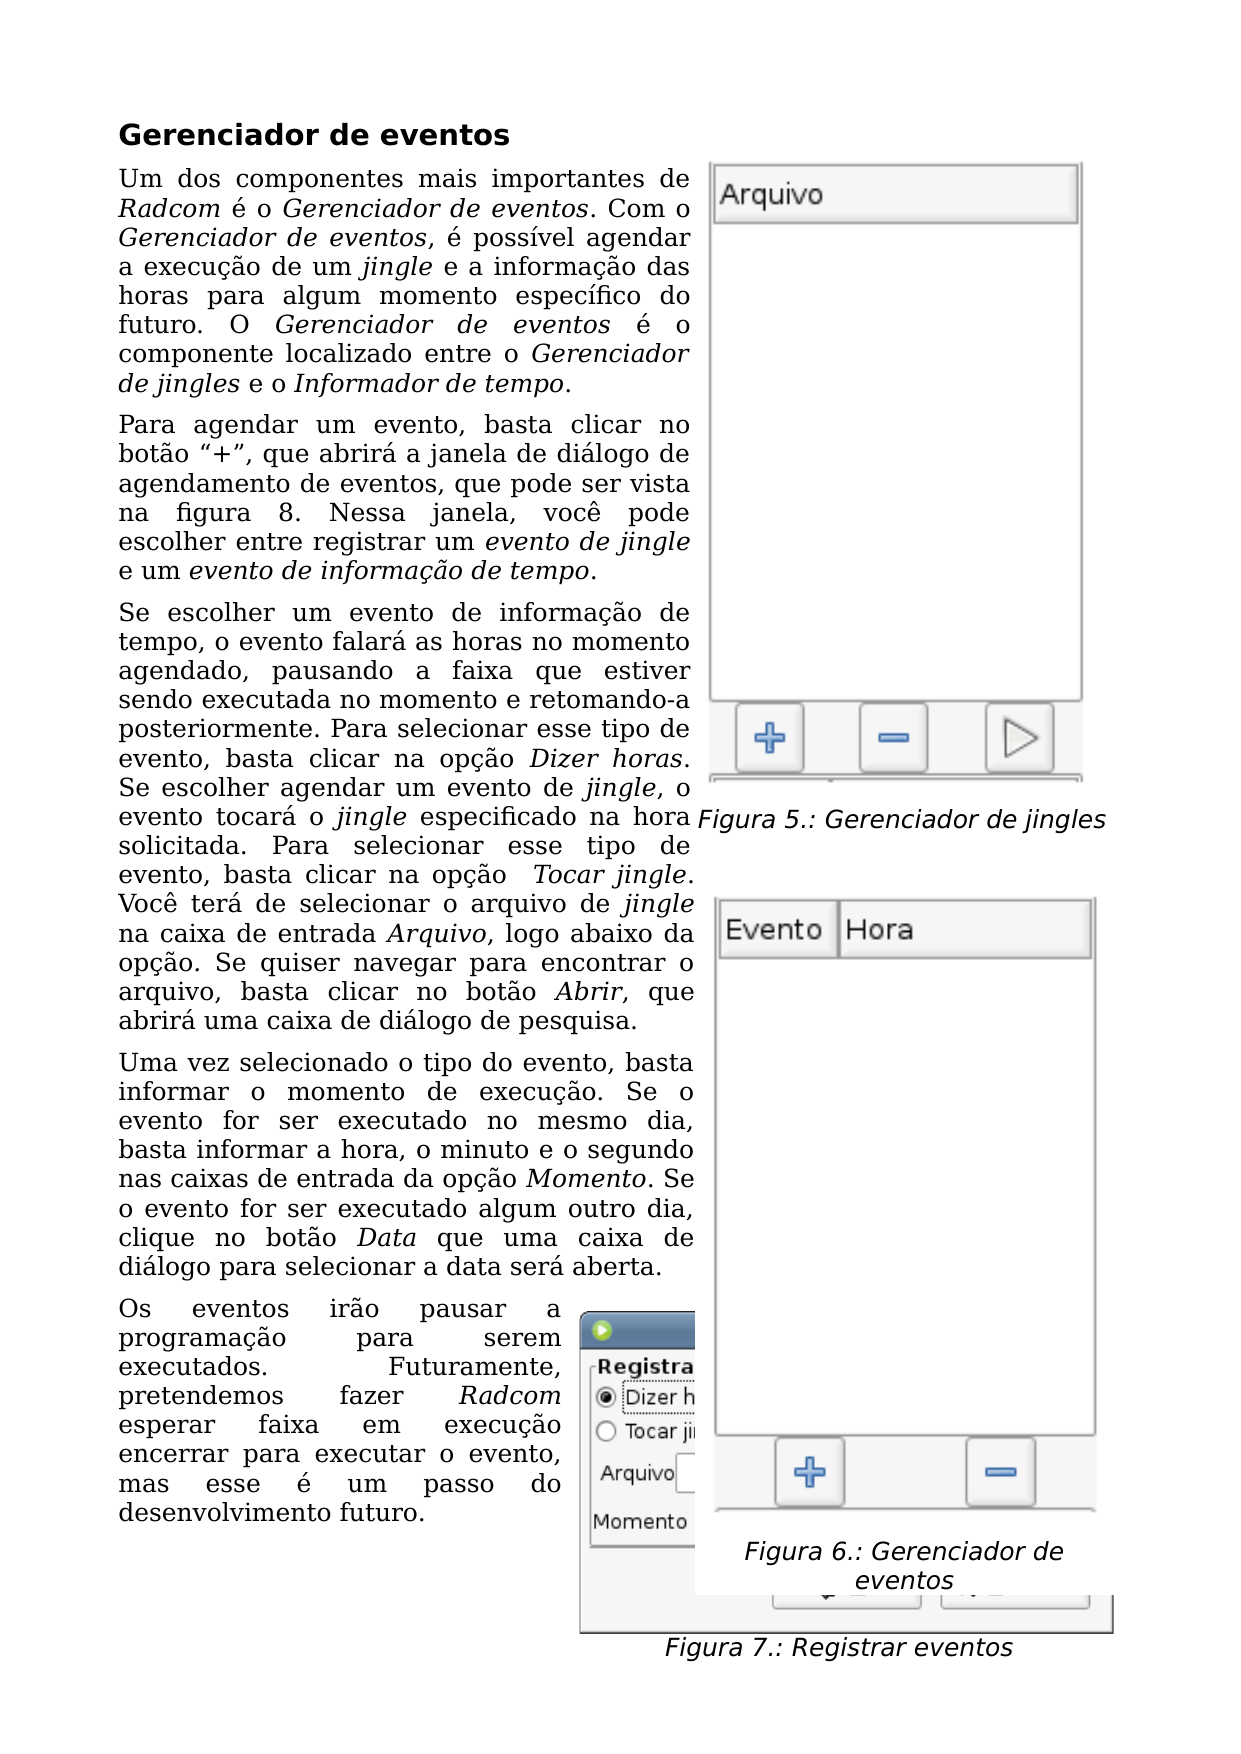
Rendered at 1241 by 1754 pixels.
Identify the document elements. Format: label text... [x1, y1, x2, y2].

text Os eventos irão pausar a programação para serem executados. Futuramente, pretendemos fazer Radcom esperar faixa em execução encerrar para executar o evento, mas esse é um passo do desenvolvimento futuro. [118, 1294, 695, 1527]
text Se escolher um evento de informação de tempo, o evento falará as horas no momento agendado, pausando a faixa que estiver sendo executada no momento e retomando-a posteriormente. Para selecionar esse tipo de evento, basta clicar na opção Dizer horas. Se escolher agendar um evento de jingle, o evento tocará o jingle especificado na hora solicitada. Para selecionar esse tipo de evento, basta clicar na opção Tocar jingle. Você terá de selecionar o arquivo de jingle na caixa de entrada Arquivo, logo abaixo da opção. Se quiser navegar para encontrar o arquivo, basta clicar no botão Abrir, que abrirá uma caixa de diálogo de pesquisa. [118, 598, 1122, 1035]
text Figura 7.: Registrar eventos [562, 1312, 1118, 1662]
text Uma vez selecionado o tipo do evento, basta informar o momento de execução. Se o evento for ser executado no mesmo dia, basta informar a hora, o minuto e o segundo nas caixas de entrada da opção Momento. Se o evento for ser executado algum outro dia, clique no botão Data que uma caixa de diálogo para selecionar a data será aberta. [118, 1048, 695, 1281]
text Figura 6.: Gerenciador de eventos [695, 1537, 1116, 1595]
subtitle Gerenciador de eventos [118, 118, 1122, 152]
picture [690, 138, 1103, 805]
text Para agendar um evento, basta clicar no botão “+”, que abrirá a janela de diálogo de agendamento de eventos, que pode ser vista na figura 8. Nessa janela, você pode escolher entre registrar um evento de jingle e um evento de informação de tempo. [118, 410, 690, 585]
text Um dos componentes mais importantes de Radcom é o Gerenciador de eventos. Com o Gerenciador de eventos, é possível agendar a execução de um jingle e a informação das horas para algum momento específico do futuro. O Gerenciador de eventos é o componente localizado entre o Gerenciador de jingles e o Informador de tempo. [118, 164, 690, 398]
text Figura 5.: Gerenciador de jingles [691, 139, 1115, 834]
picture [579, 871, 1117, 1634]
